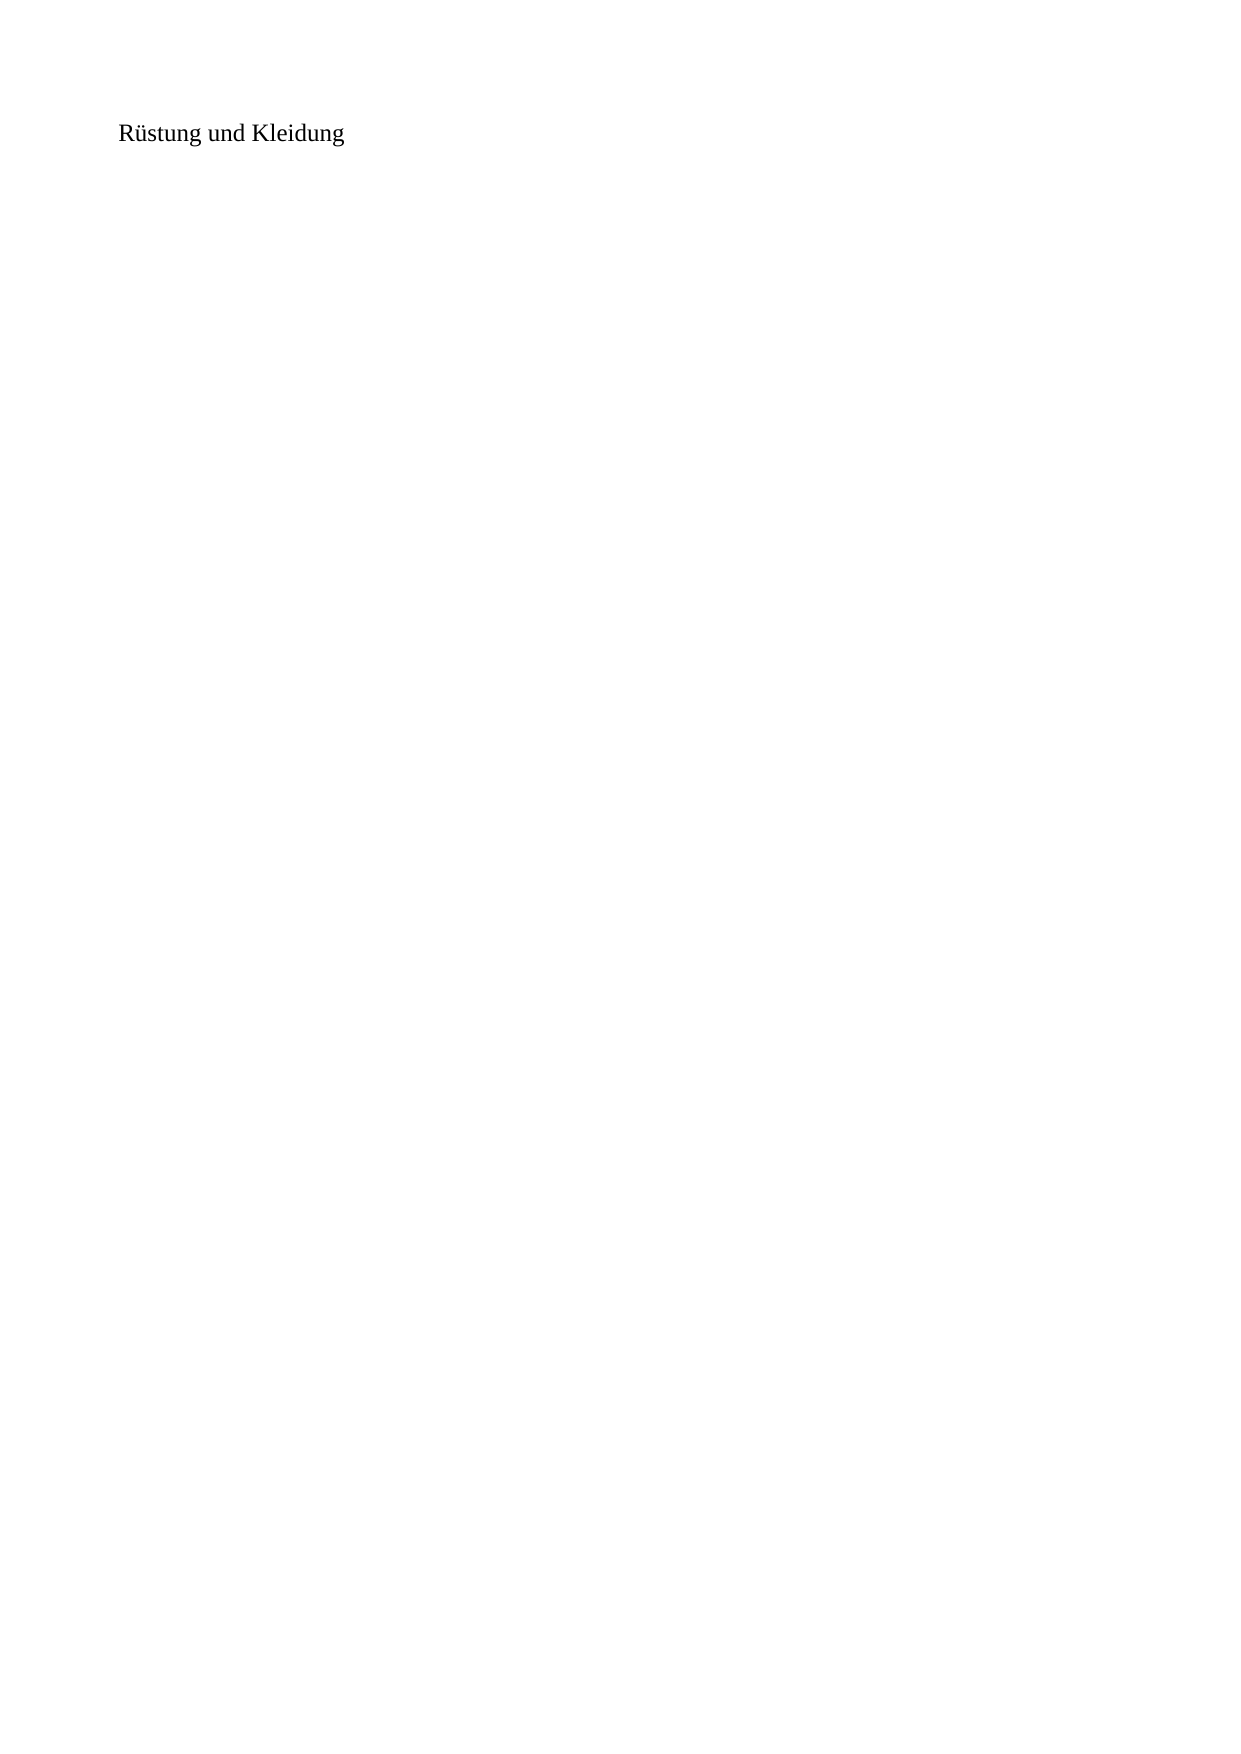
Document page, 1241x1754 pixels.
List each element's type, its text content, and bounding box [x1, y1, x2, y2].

text Rüstung und Kleidung [118, 118, 1122, 147]
